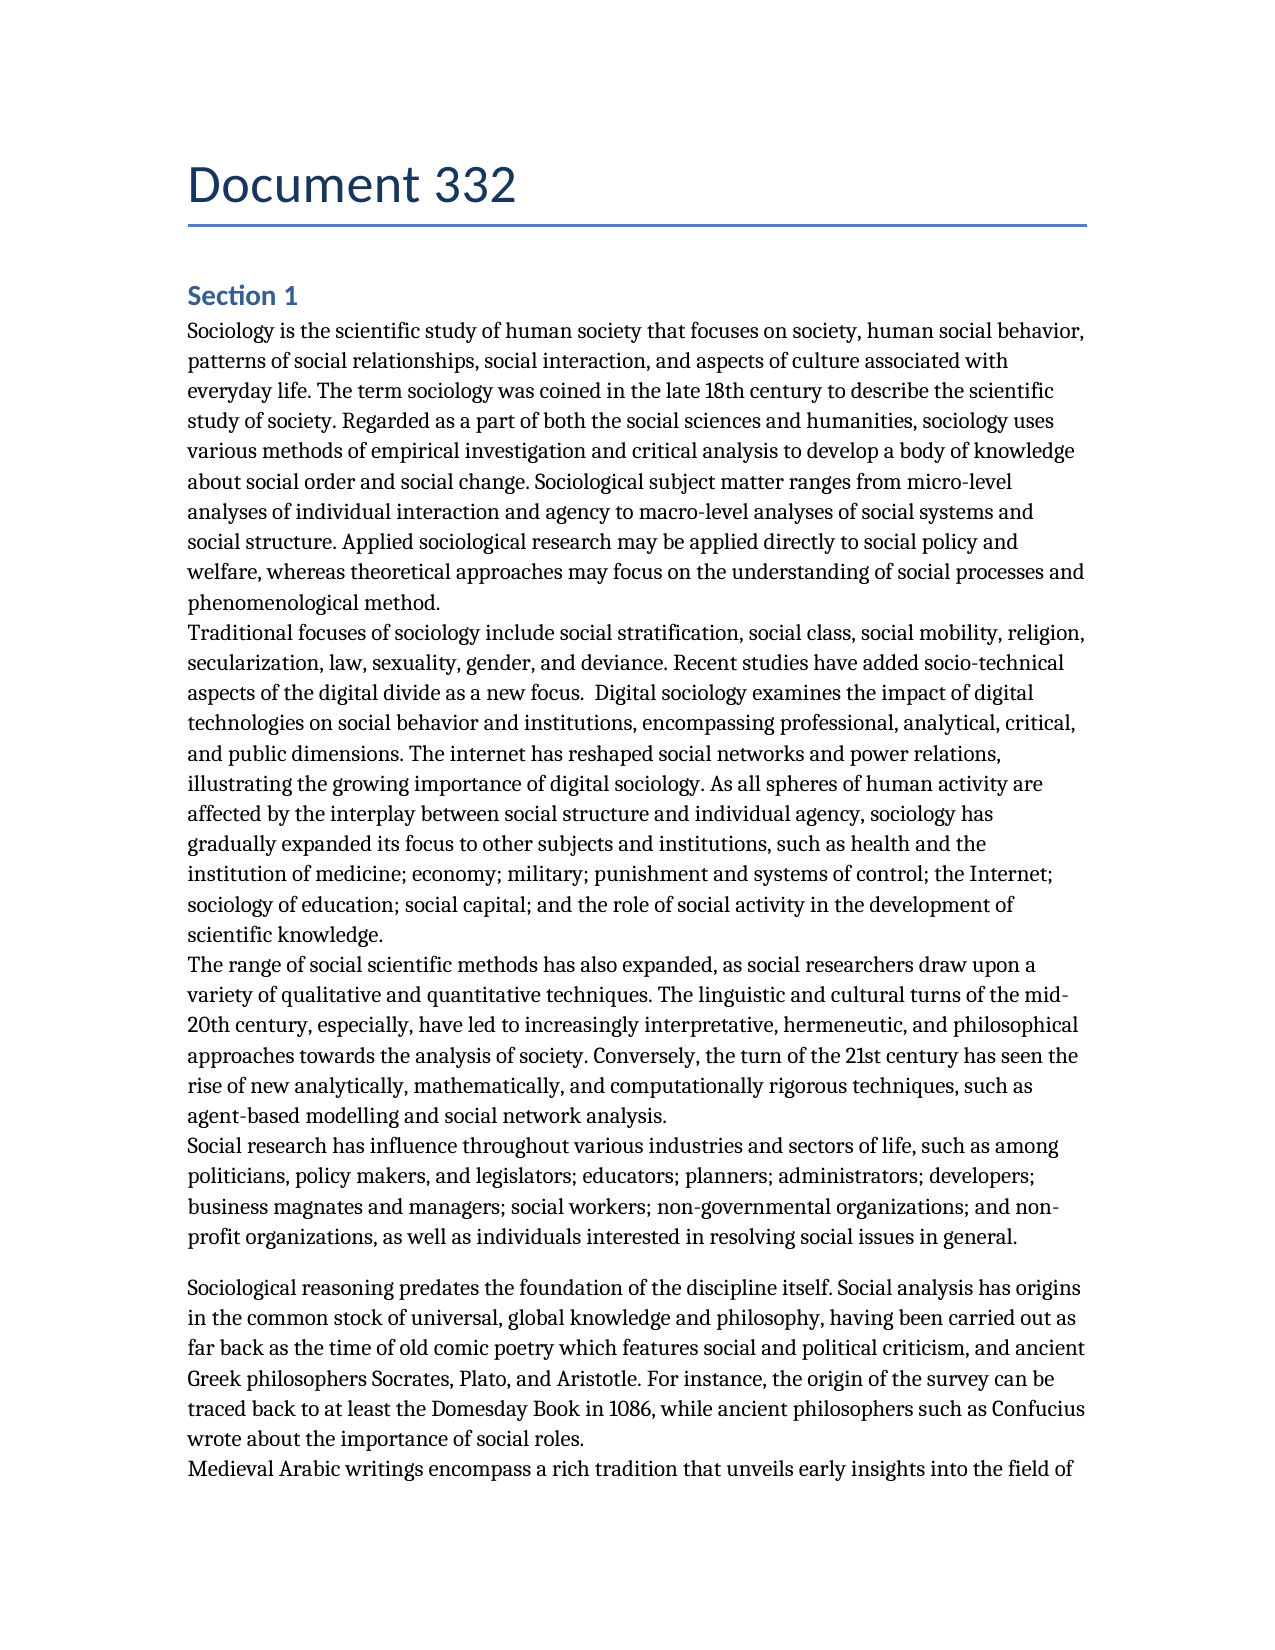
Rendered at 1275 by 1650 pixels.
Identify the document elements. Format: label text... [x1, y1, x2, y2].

title Document 332 [187, 150, 1087, 227]
subtitle Section 1 [187, 277, 1087, 312]
text Sociological reasoning predates the foundation of the discipline itself. Social analysis has origins in the common stock of universal, global knowledge and philosophy, having been carried out as far back as the time of old comic poetry which features social and political criticism, and ancient Greek philosophers Socrates, Plato, and Aristotle. For instance, the origin of the survey can be traced back to at least the Domesday Book in 1086, while ancient philosophers such as Confucius wrote about the importance of social roles. Medieval Arabic writings encompass a rich tradition that unveils early insights into the field of [187, 1275, 1087, 1482]
text Sociology is the scientific study of human society that focuses on society, human social behavior, patterns of social relationships, social interaction, and aspects of culture associated with everyday life. The term sociology was coined in the late 18th century to describe the scientific study of society. Regarded as a part of both the social sciences and humanities, sociology uses various methods of empirical investigation and critical analysis to develop a body of knowledge about social order and social change. Sociological subject matter ranges from micro-level analyses of individual interaction and agency to macro-level analyses of social systems and social structure. Applied sociological research may be applied directly to social policy and welfare, whereas theoretical approaches may focus on the understanding of social processes and phenomenological method. Traditional focuses of sociology include social stratification, social class, social mobility, religion, secularization, law, sexuality, gender, and deviance. Recent studies have added socio-technical aspects of the digital divide as a new focus. Digital sociology examines the impact of digital technologies on social behavior and institutions, encompassing professional, analytical, critical, and public dimensions. The internet has reshaped social networks and power relations, illustrating the growing importance of digital sociology. As all spheres of human activity are affected by the interplay between social structure and individual agency, sociology has gradually expanded its focus to other subjects and institutions, such as health and the institution of medicine; economy; military; punishment and systems of control; the Internet; sociology of education; social capital; and the role of social activity in the development of scientific knowledge. The range of social scientific methods has also expanded, as social researchers draw upon a variety of qualitative and quantitative techniques. The linguistic and cultural turns of the mid-20th century, especially, have led to increasingly interpretative, hermeneutic, and philosophical approaches towards the analysis of society. Conversely, the turn of the 21st century has seen the rise of new analytically, mathematically, and computationally rigorous techniques, such as agent-based modelling and social network analysis. Social research has influence throughout various industries and sectors of life, such as among politicians, policy makers, and legislators; educators; planners; administrators; developers; business magnates and managers; social workers; non-governmental organizations; and non-profit organizations, as well as individuals interested in resolving social issues in general. [187, 317, 1087, 1250]
